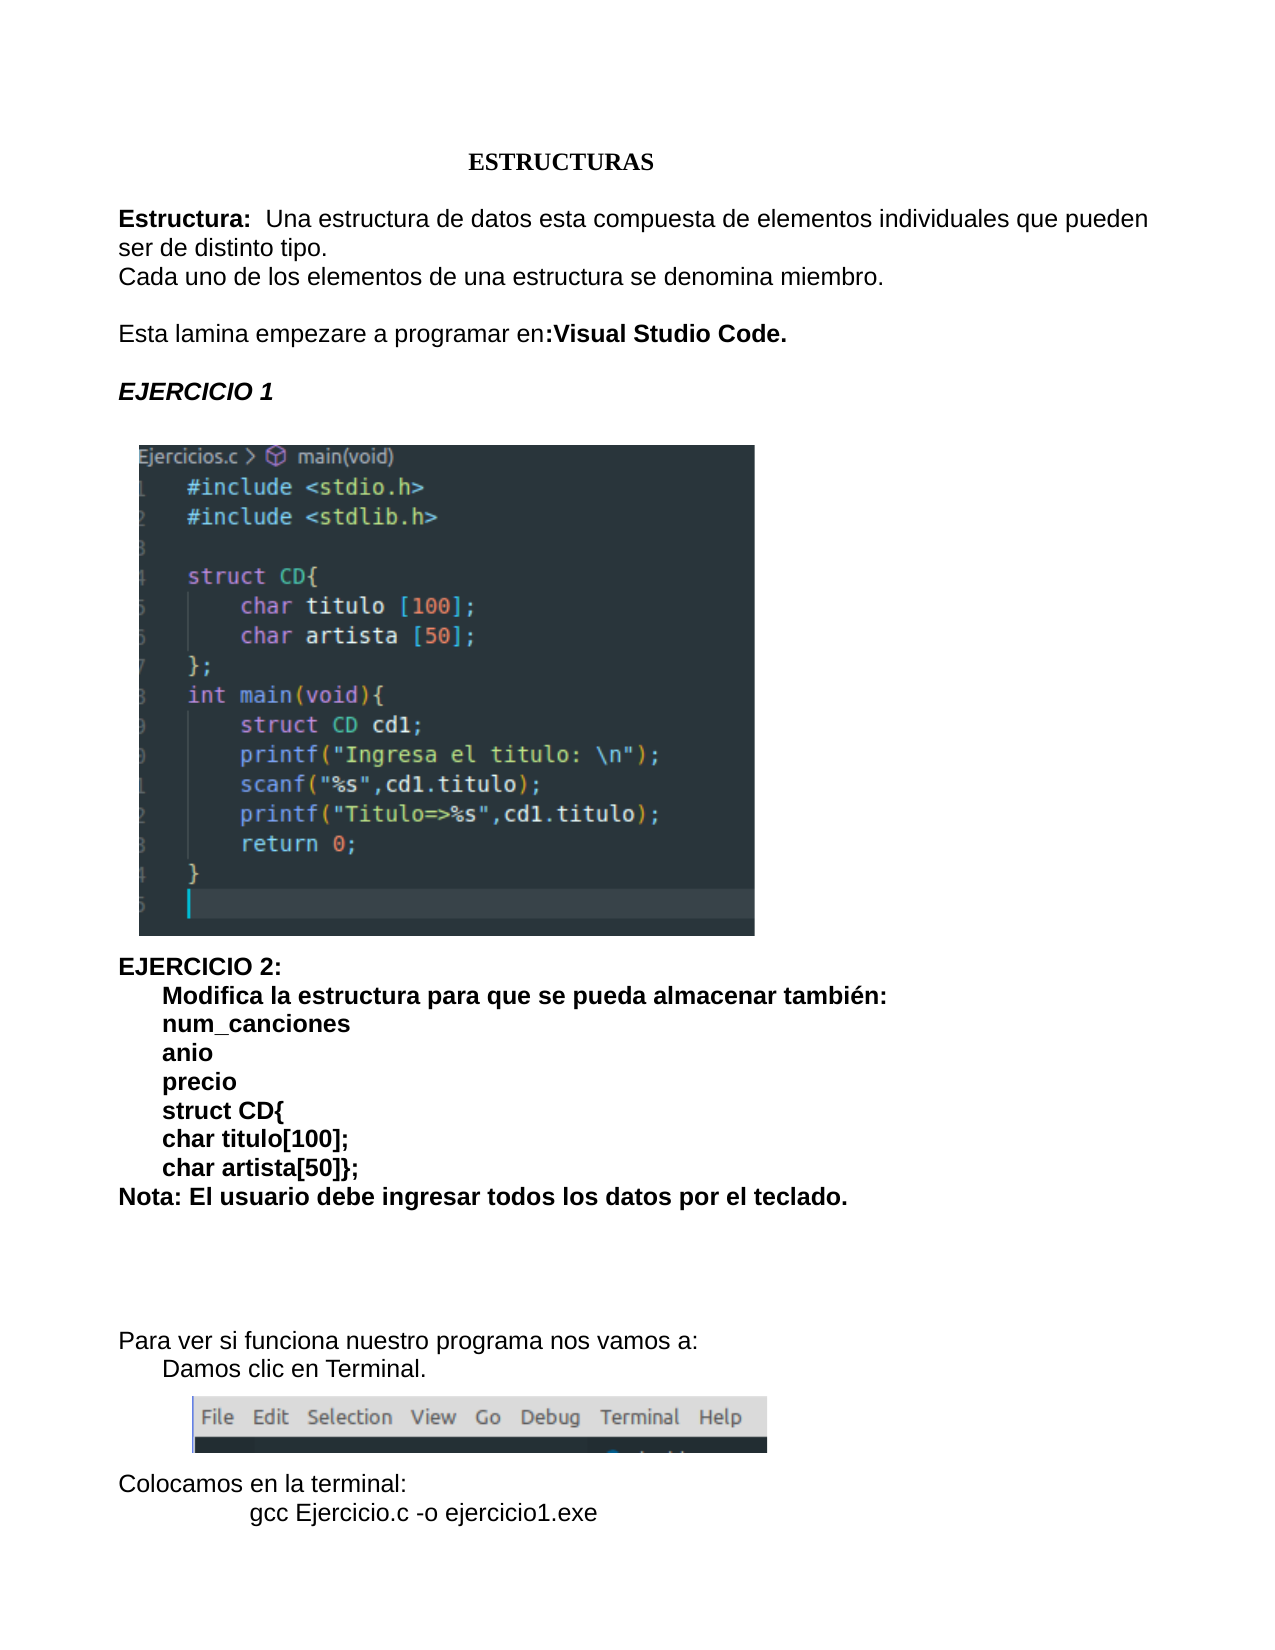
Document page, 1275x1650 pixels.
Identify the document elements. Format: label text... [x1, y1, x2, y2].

text EJERCICIO 2: [118, 952, 1157, 981]
text Nota: El usuario debe ingresar todos los datos por el teclado. [118, 1182, 1157, 1211]
text char artista[50]}; [118, 1153, 1157, 1182]
text anio [118, 1038, 1157, 1067]
picture [139, 445, 755, 936]
text precio [118, 1067, 1157, 1096]
text struct CD{ [118, 1096, 1157, 1124]
text gcc Ejercicio.c -o ejercicio1.exe [118, 1498, 1157, 1527]
text Estructura: Una estructura de datos esta compuesta de elementos individuales que pueden ser de distinto tipo. [118, 204, 1157, 262]
text Modifica la estructura para que se pueda almacenar también: [118, 981, 1157, 1009]
text ESTRUCTURAS [118, 147, 1157, 176]
text Esta lamina empezare a programar en:Visual Studio Code. [118, 319, 1157, 348]
text char titulo[100]; [118, 1124, 1157, 1153]
text num_canciones [118, 1009, 1157, 1038]
text Para ver si funciona nuestro programa nos vamos a: [118, 1326, 1157, 1354]
text Cada uno de los elementos de una estructura se denomina miembro. [118, 262, 1157, 291]
text EJERCICIO 1 [118, 377, 1157, 406]
picture [192, 1396, 768, 1453]
text Colocamos en la terminal: [118, 1469, 1157, 1498]
text Damos clic en Terminal. [118, 1354, 1157, 1383]
